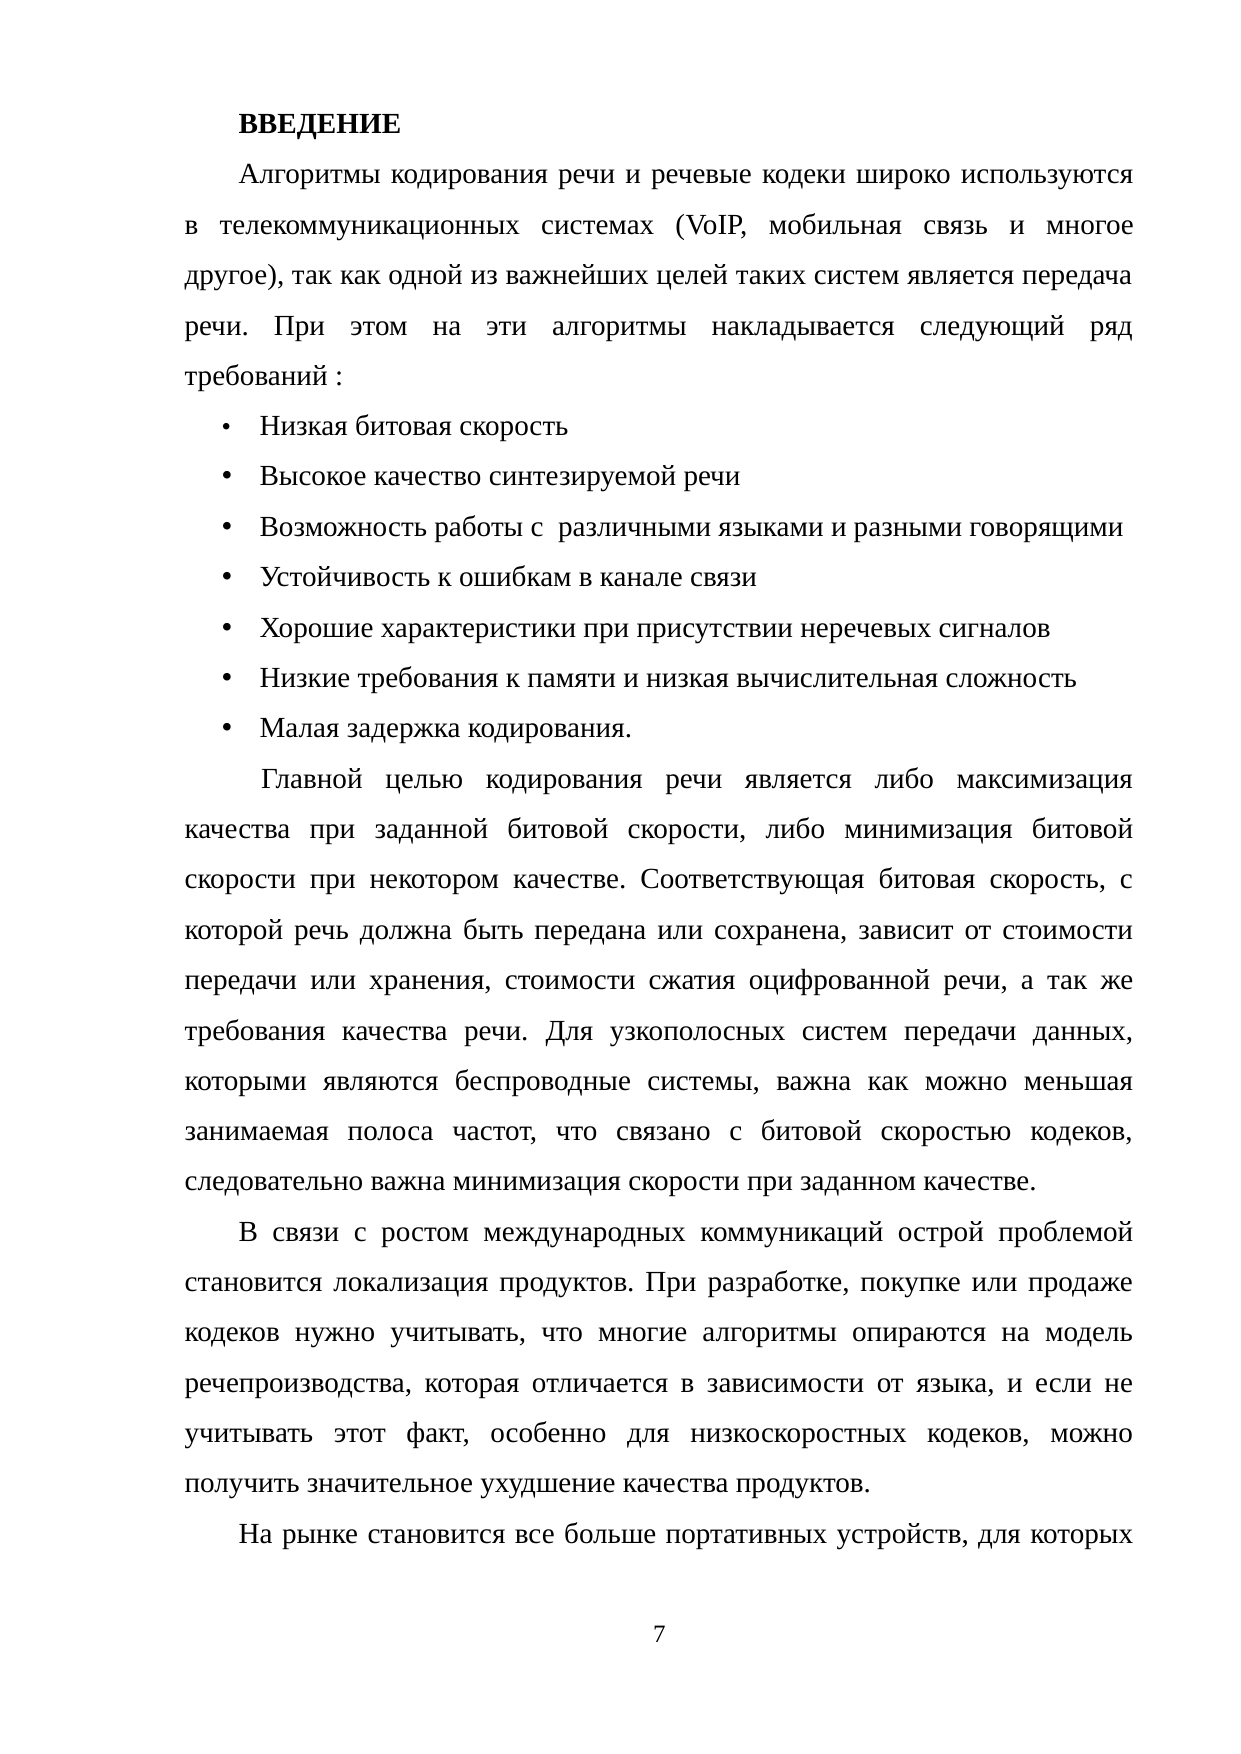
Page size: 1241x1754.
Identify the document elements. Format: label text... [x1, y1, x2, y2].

text Главной целью кодирования речи является либо максимизация качества при заданной битовой скорости, либо минимизация битовой скорости при некотором качестве. Соответствующая битовая скорость, с которой речь должна быть передана или сохранена, зависит от стоимости передачи или хранения, стоимости сжатия оцифрованной речи, а так же требования качества речи. Для узкополосных систем передачи данных, которыми являются беспроводные системы, важна как можно меньшая занимаемая полоса частот, что связано с битовой скоростью кодеков, следовательно важна минимизация скорости при заданном качестве. [184, 761, 1134, 1197]
list Устойчивость к ошибкам в канале связи [222, 559, 1134, 593]
text ВВЕДЕНИЕ [184, 106, 1134, 140]
list Малая задержка кодирования. [222, 711, 1134, 744]
list Высокое качество синтезируемой речи [222, 458, 1134, 492]
text На рынке становится все больше портативных устройств, для которых [184, 1516, 1134, 1549]
list Низкие требования к памяти и низкая вычислительная сложность [222, 660, 1134, 694]
text В связи с ростом международных коммуникаций острой проблемой становится локализация продуктов. При разработке, покупке или продаже кодеков нужно учитывать, что многие алгоритмы опираются на модель речепроизводства, которая отличается в зависимости от языка, и если не учитывать этот факт, особенно для низкоскоростных кодеков, можно получить значительное ухудшение качества продуктов. [184, 1214, 1134, 1499]
list Возможность работы с различными языками и разными говорящими [222, 509, 1134, 543]
text Алгоритмы кодирования речи и речевые кодеки широко используются в телекоммуникационных системах (VoIP, мобильная связь и многое другое), так как одной из важнейших целей таких систем является передача речи. При этом на эти алгоритмы накладывается следующий ряд требований : [184, 157, 1134, 391]
list Низкая битовая скорость [222, 408, 1134, 442]
list Хорошие характеристики при присутствии неречевых сигналов [222, 610, 1134, 643]
